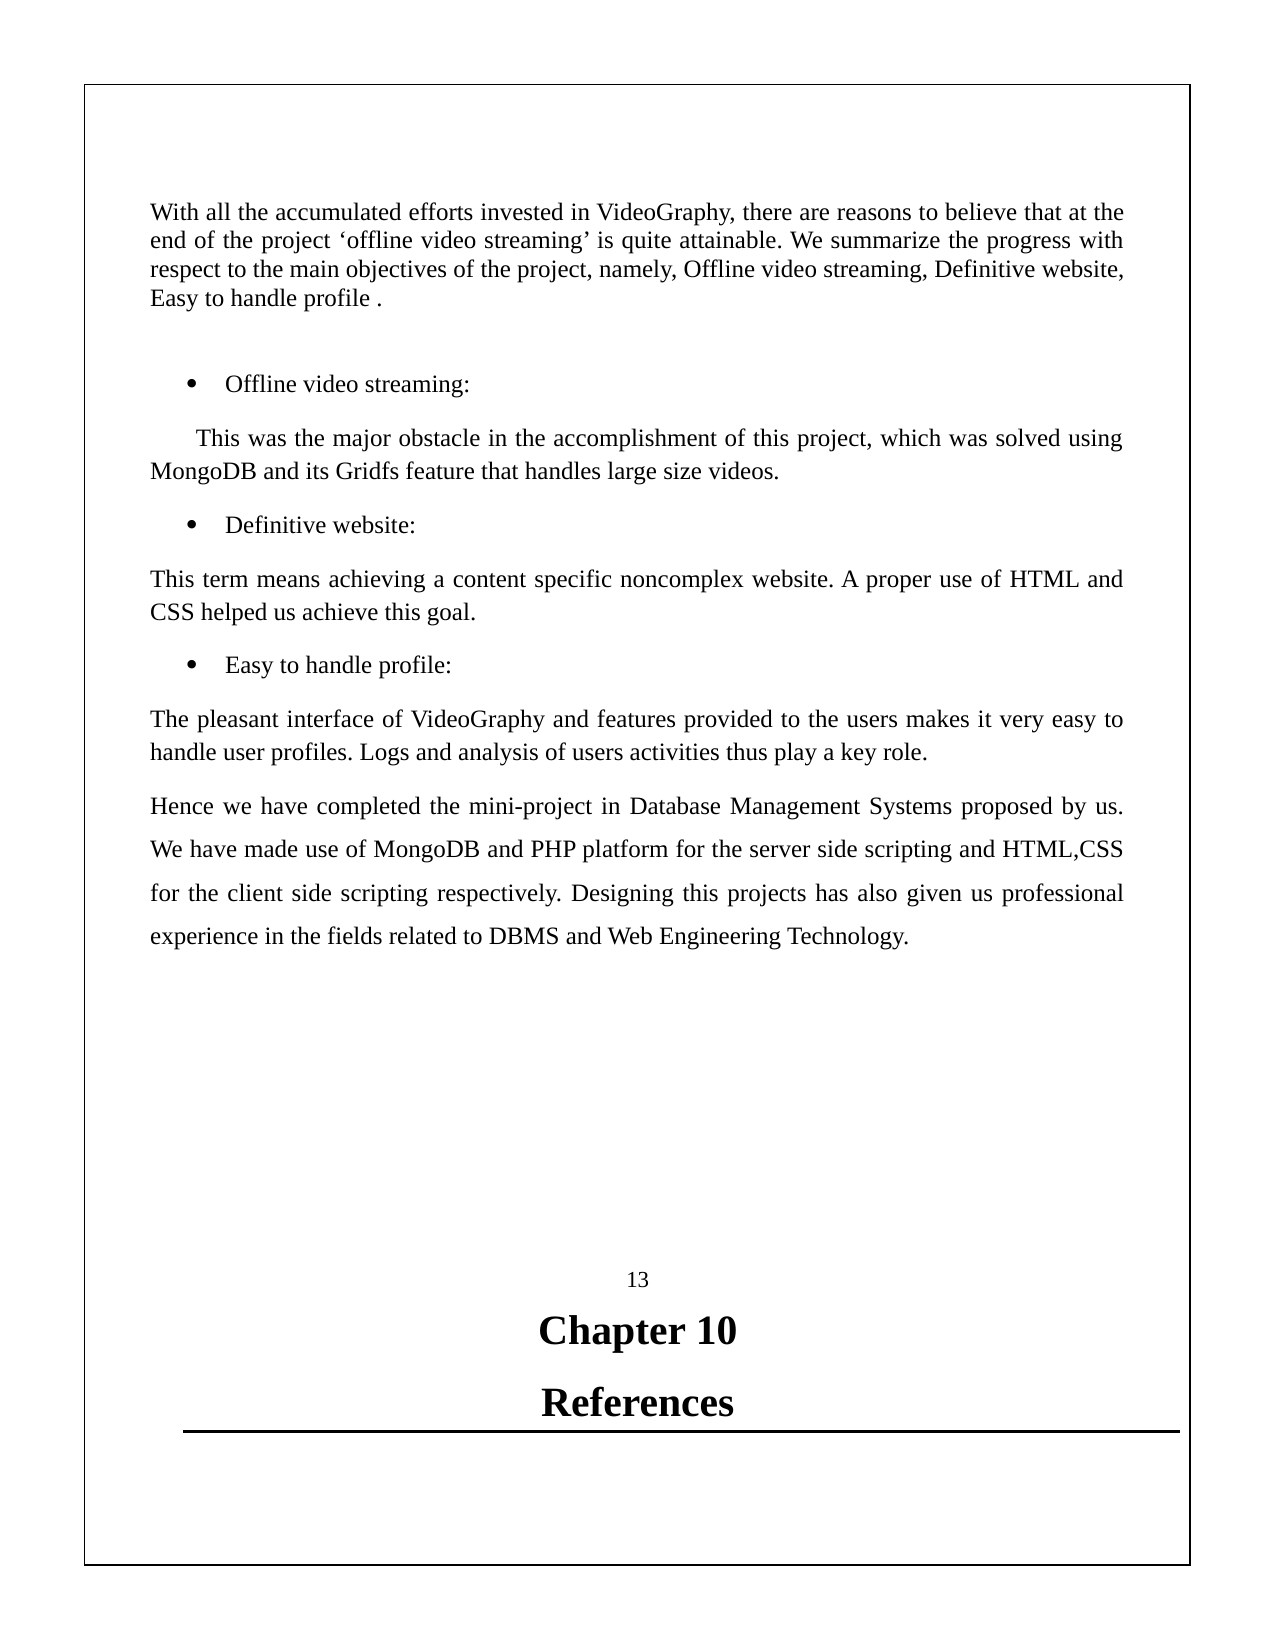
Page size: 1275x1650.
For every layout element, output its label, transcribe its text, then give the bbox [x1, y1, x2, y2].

list Easy to handle profile: [187, 651, 1125, 679]
text Chapter 10 [150, 1305, 1125, 1353]
text Hence we have completed the mini-project in Database Management Systems proposed by us. We have made use of MongoDB and PHP platform for the server side scripting and HTML,CSS for the client side scripting respectively. Designing this projects has also given us professional experience in the fields related to DBMS and Web Engineering Technology. [150, 791, 1125, 949]
list Offline video streaming: [187, 369, 1125, 398]
text The pleasant interface of VideoGraphy and features provided to the users makes it very easy to handle user profiles. Logs and analysis of users activities thus play a key role. [150, 704, 1125, 766]
text With all the accumulated efforts invested in VideoGraphy, there are reasons to believe that at the end of the project ‘offline video streaming’ is quite attainable. We summarize the progress with respect to the main objectives of the project, namely, Offline video streaming, Definitive website, Easy to handle profile . [150, 197, 1125, 312]
text 13 [150, 1266, 1125, 1292]
list Definitive website: [187, 510, 1125, 539]
list References [150, 1377, 1125, 1425]
text This was the major obstacle in the accomplishment of this project, which was solved using MongoDB and its Gridfs feature that handles large size videos. [150, 423, 1125, 485]
text This term means achieving a content specific noncomplex website. A proper use of HTML and CSS helped us achieve this goal. [150, 564, 1125, 626]
